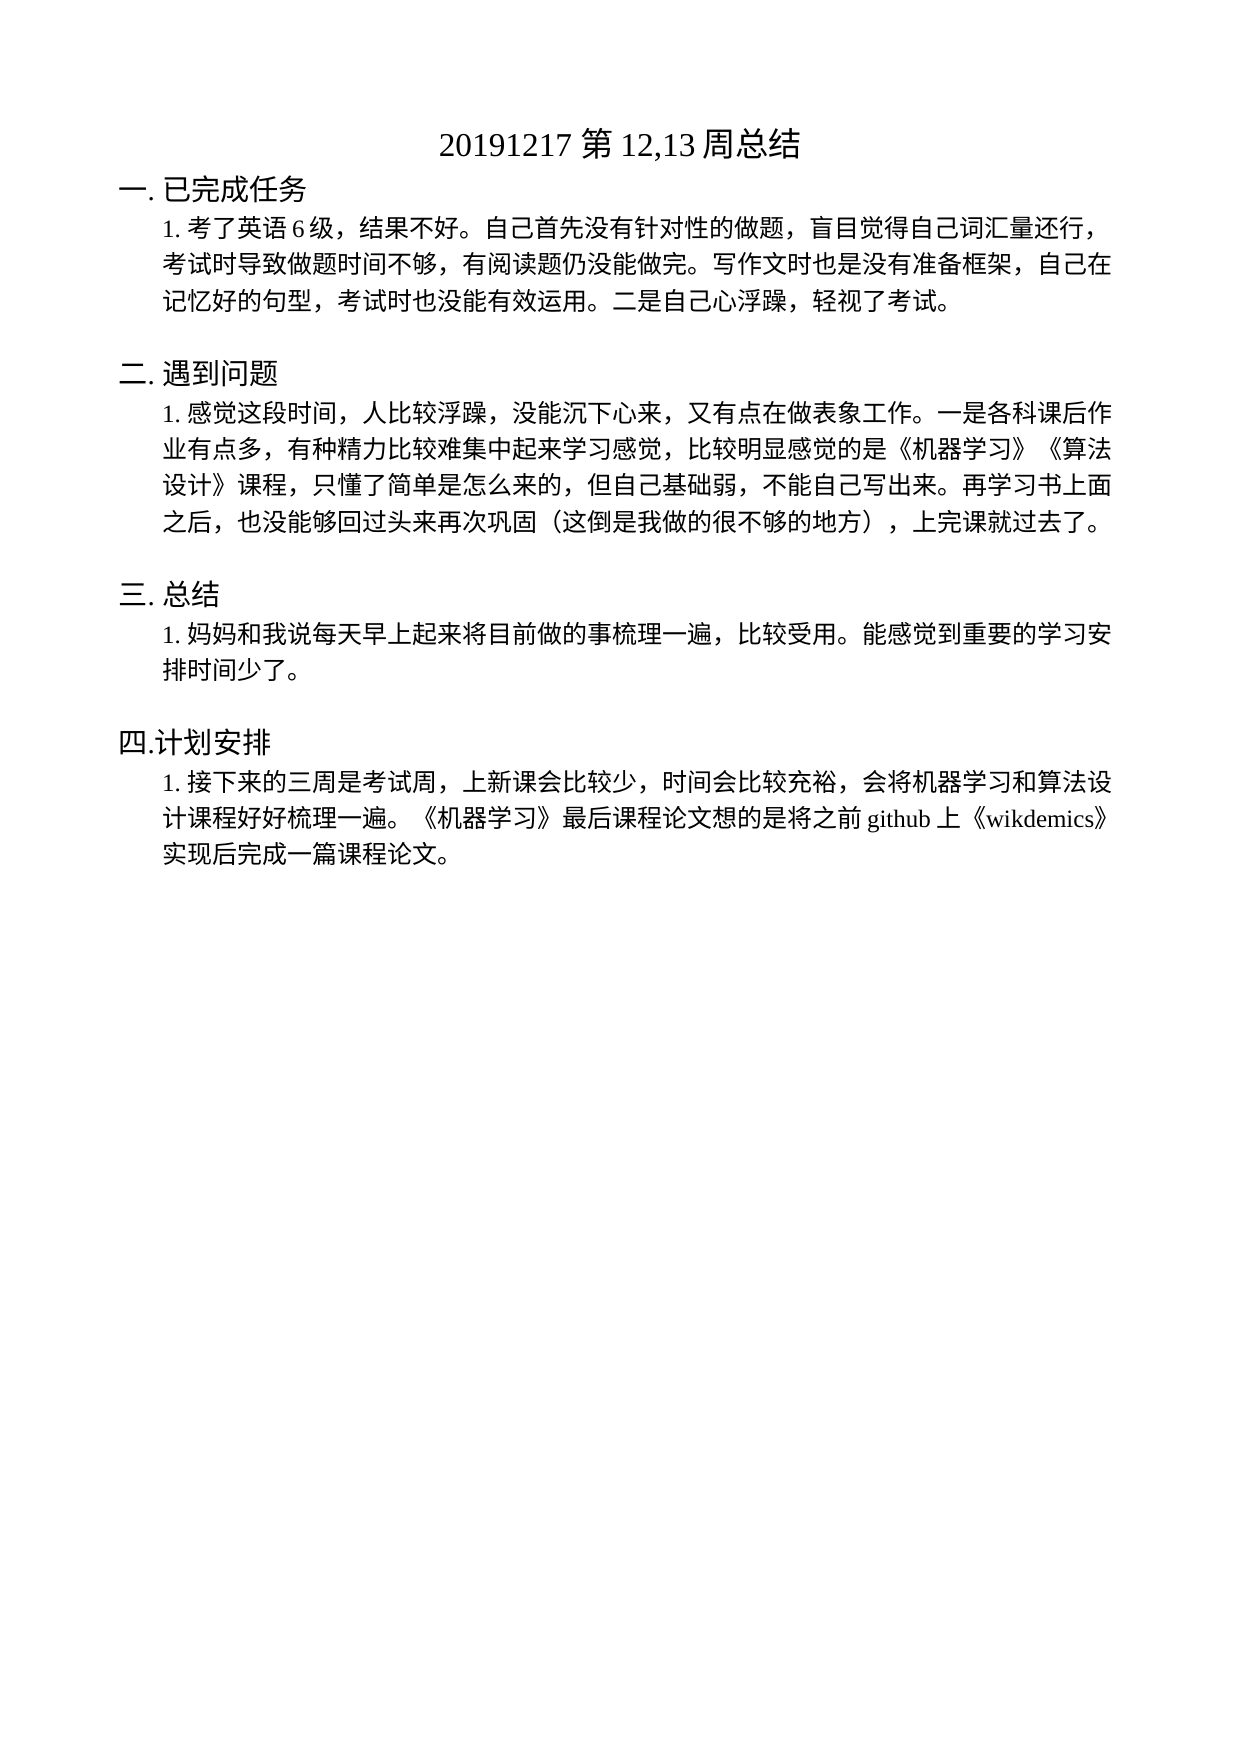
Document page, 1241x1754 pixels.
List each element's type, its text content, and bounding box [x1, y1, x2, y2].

text 20191217 第12,13周总结 [118, 118, 1122, 166]
text 1. 接下来的三周是考试周，上新课会比较少，时间会比较充裕，会将机器学习和算法设 计课程好好梳理一遍。《机器学习》最后课程论文想的是将之前github上《wikdemics》 实现后完成一篇课程论文。 [118, 762, 1122, 871]
text 1. 妈妈和我说每天早上起来将目前做的事梳理一遍，比较受用。能感觉到重要的学习安 排时间少了。 [118, 614, 1122, 687]
text 1. 考了英语6级，结果不好。自己首先没有针对性的做题，盲目觉得自己词汇量还行， 考试时导致做题时间不够，有阅读题仍没能做完。写作文时也是没有准备框架，自己在 记忆好的句型，考试时也没能有效运用。二是自己心浮躁，轻视了考试。 [118, 209, 1122, 317]
text 1. 感觉这段时间，人比较浮躁，没能沉下心来，又有点在做表象工作。一是各科课后作 业有点多，有种精力比较难集中起来学习感觉，比较明显感觉的是《机器学习》《算法 设计》课程，只懂了简单是怎么来的，但自己基础弱，不能自己写出来。再学习书上面 之后，也没能够回过头来再次巩固（这倒是我做的很不够的地方），上完课就过去了。 [118, 393, 1122, 538]
text 一. 已完成任务 [118, 166, 1122, 209]
text 四.计划安排 [118, 720, 1122, 762]
text 二. 遇到问题 [118, 351, 1122, 393]
text 三. 总结 [118, 572, 1122, 614]
